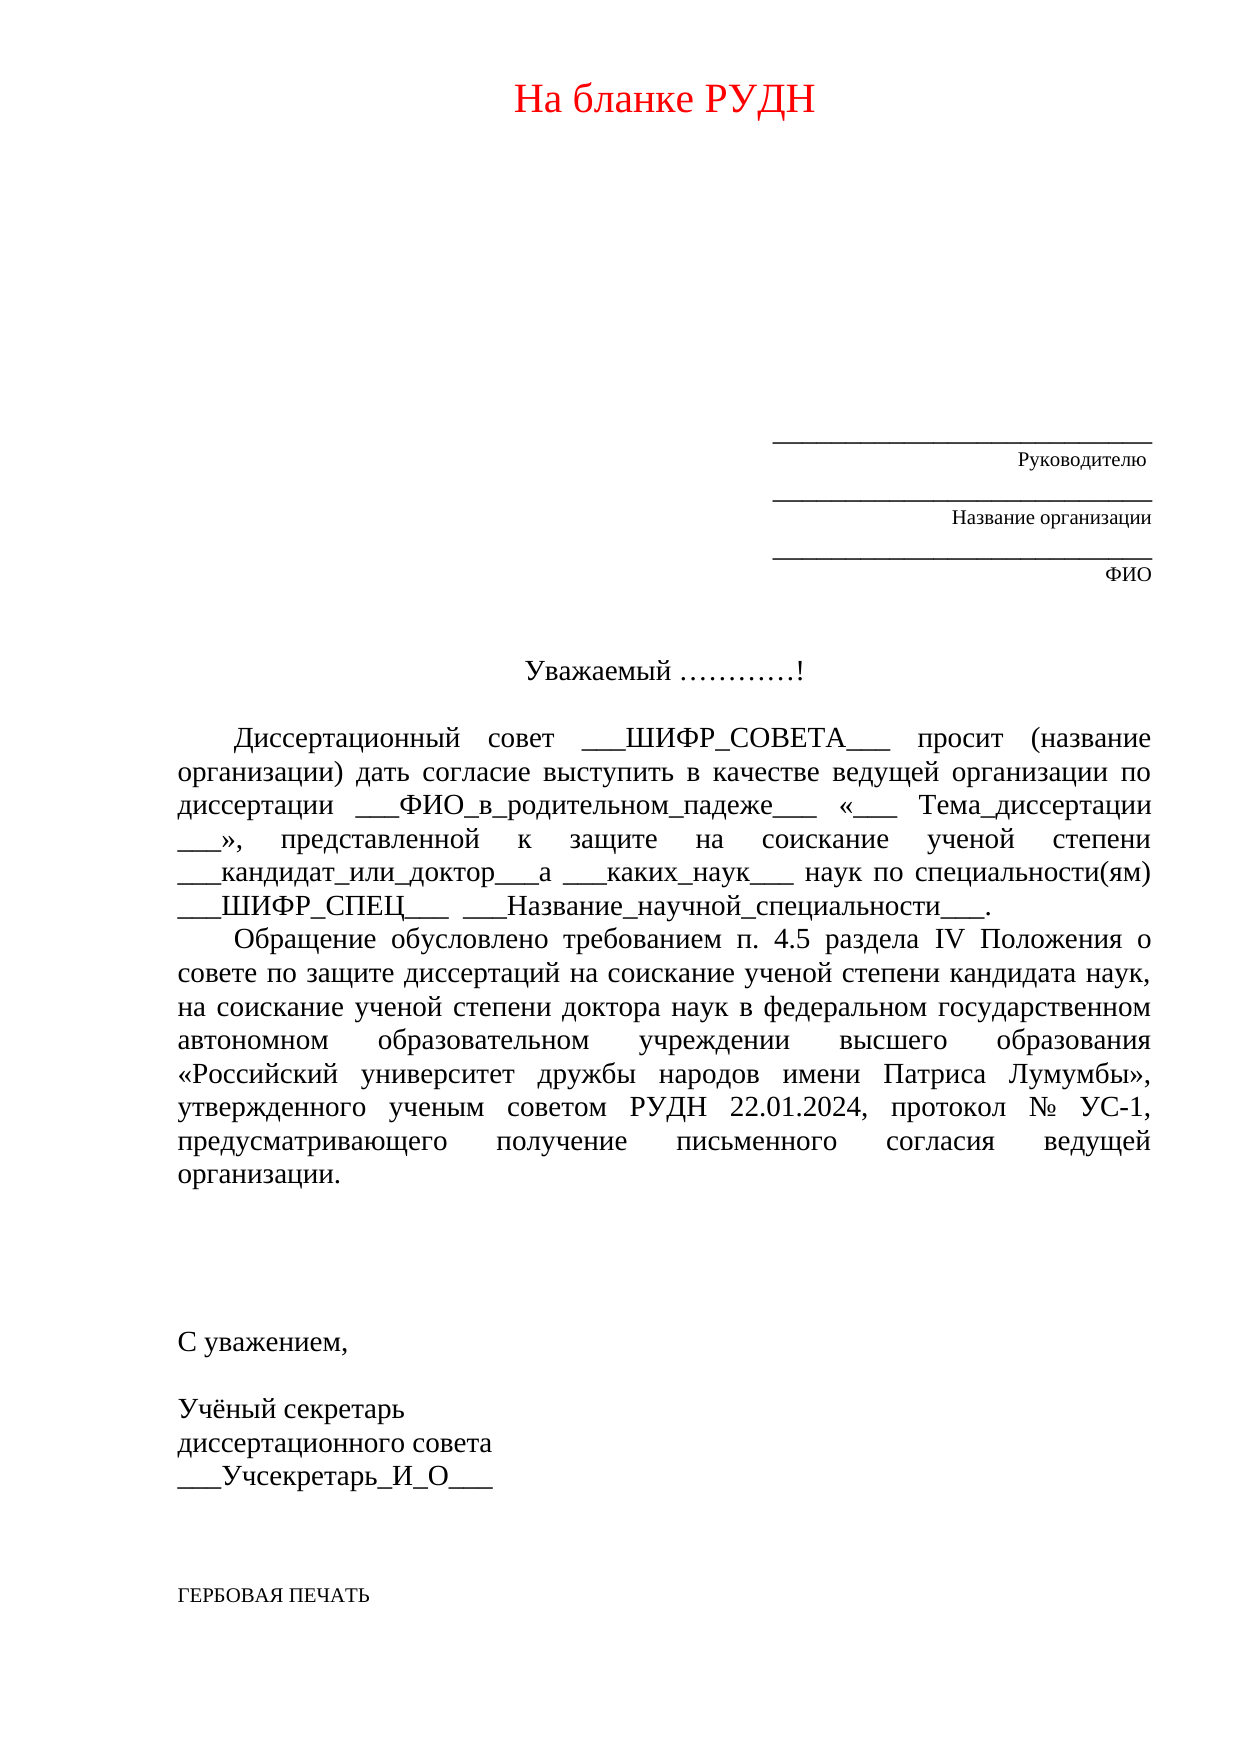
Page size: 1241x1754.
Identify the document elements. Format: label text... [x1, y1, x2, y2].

subtitle __________________________ [605, 471, 1152, 504]
text Название организации [605, 504, 1152, 529]
text С уважением, [177, 1324, 1152, 1358]
text ГЕРБОВАЯ ПЕЧАТЬ [177, 1583, 1152, 1607]
text Диссертационный совет ___ШИФР_СОВЕТА___ просит (название организации) дать согласие выступить в качестве ведущей организации по диссертации ___ФИО_в_родительном_падеже___ «___ Тема_диссертации ___», представленной к защите на соискание ученой степени ___кандидат_или_доктор___а ___каких_наук___ наук по специальности(ям) ___ШИФР_СПЕЦ___ ___Название_научной_специальности___. [177, 720, 1152, 922]
text Обращение обусловлено требованием п. 4.5 раздела IV Положения о совете по защите диссертаций на соискание ученой степени кандидата наук, на соискание ученой степени доктора наук в федеральном государственном автономном образовательном учреждении высшего образования «Российский университет дружбы народов имени Патриса Лумумбы», утвержденного ученым советом РУДН 22.01.2024, протокол № УС-1, предусматривающего получение письменного согласия ведущей организации. [177, 922, 1152, 1190]
text Уважаемый …………! [177, 653, 1152, 687]
text ФИО [177, 562, 1152, 586]
text __________________________ [620, 529, 1152, 562]
subtitle __________________________ Руководителю [605, 413, 1152, 471]
text диссертационного совета ___Учсекретарь_И_О___ [177, 1425, 1152, 1492]
text Учёный секретарь [177, 1391, 1152, 1425]
